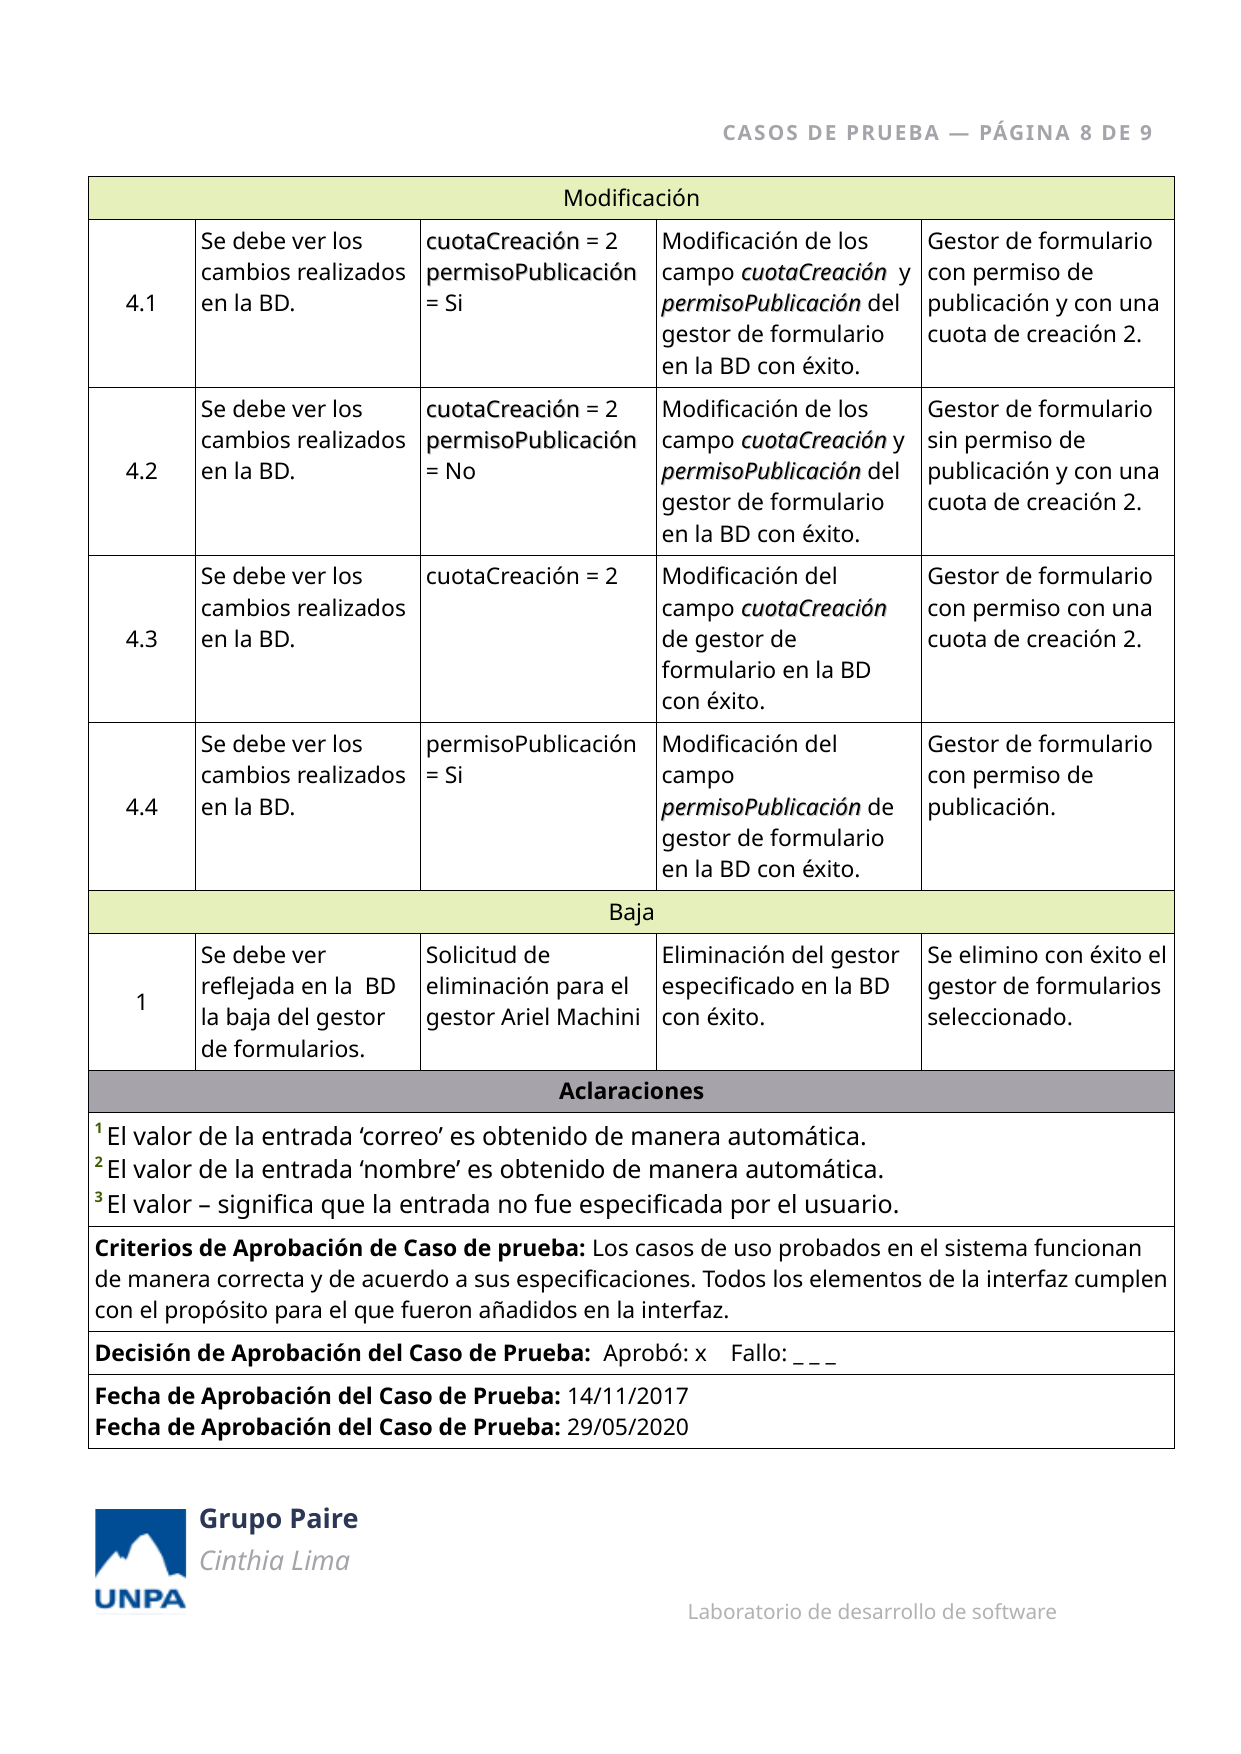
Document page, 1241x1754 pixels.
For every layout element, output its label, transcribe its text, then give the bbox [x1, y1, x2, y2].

table_cell Gestor de formulario sin permiso de publicación y con una cuota de creación 2. [922, 388, 1174, 554]
table_cell Gestor de formulario con permiso de publicación. [922, 723, 1174, 890]
table_cell cuotaCreación = 2 permisoPublicación = No [421, 388, 656, 554]
table_cell Modificación del campo permisoPublicación de gestor de formulario en la BD con éxito. [657, 723, 921, 890]
table_cell Se elimino con éxito el gestor de formularios seleccionado. [922, 934, 1174, 1069]
table_cell cuotaCreación = 2 [421, 556, 656, 722]
table_cell Se debe ver los cambios realizados en la BD. [196, 220, 420, 387]
table_cell Eliminación del gestor especificado en la BD con éxito. [657, 934, 921, 1069]
picture [95, 1509, 187, 1615]
table_cell Gestor de formulario con permiso con una cuota de creación 2. [922, 556, 1174, 722]
table_cell Decisión de Aprobación del Caso de Prueba: Aprobó: x Fallo: _ _ _ [89, 1332, 1174, 1374]
table_cell 4.2 [89, 388, 195, 554]
table_cell Se debe ver los cambios realizados en la BD. [196, 556, 420, 722]
table_cell Modificación del campo cuotaCreación de gestor de formulario en la BD con éxito. [657, 556, 921, 722]
table_cell Solicitud de eliminación para el gestor Ariel Machini [421, 934, 656, 1069]
table_cell Modificación de los campo cuotaCreación y permisoPublicación del gestor de formulario en la BD con éxito. [657, 388, 921, 554]
table_cell 1 [89, 934, 195, 1069]
table_cell 1 El valor de la entrada ‘correo’ es obtenido de manera automática. 2 El valor de la entrada ‘nombre’ es obtenido de manera automática. 3 El valor – significa que la entrada no fue especificada por el usuario. [89, 1113, 1174, 1226]
table_cell Gestor de formulario con permiso de publicación y con una cuota de creación 2. [922, 220, 1174, 387]
table_cell Se debe ver los cambios realizados en la BD. [196, 723, 420, 890]
table_cell Fecha de Aprobación del Caso de Prueba: 14/11/2017 Fecha de Aprobación del Caso de Prueba: 29/05/2020 [89, 1375, 1174, 1448]
table_cell 4.1 [89, 220, 195, 387]
table_cell Se debe ver los cambios realizados en la BD. [196, 388, 420, 554]
table_cell Modificación [89, 177, 1174, 219]
table_cell Se debe ver reflejada en la BD la baja del gestor de formularios. [196, 934, 420, 1069]
table_cell permisoPublicación = Si [421, 723, 656, 890]
table_cell Modificación de los campo cuotaCreación y permisoPublicación del gestor de formulario en la BD con éxito. [657, 220, 921, 387]
table_cell Baja [89, 891, 1174, 933]
table_cell 4.4 [89, 723, 195, 890]
table_cell Criterios de Aprobación de Caso de prueba: Los casos de uso probados en el sistema funcionan de manera correcta y de acuerdo a sus especificaciones. Todos los elementos de la interfaz cumplen con el propósito para el que fueron añadidos en la interfaz. [89, 1227, 1174, 1331]
table_cell 4.3 [89, 556, 195, 722]
table_cell Aclaraciones [89, 1071, 1174, 1112]
table_cell cuotaCreación = 2 permisoPublicación = Si [421, 220, 656, 387]
